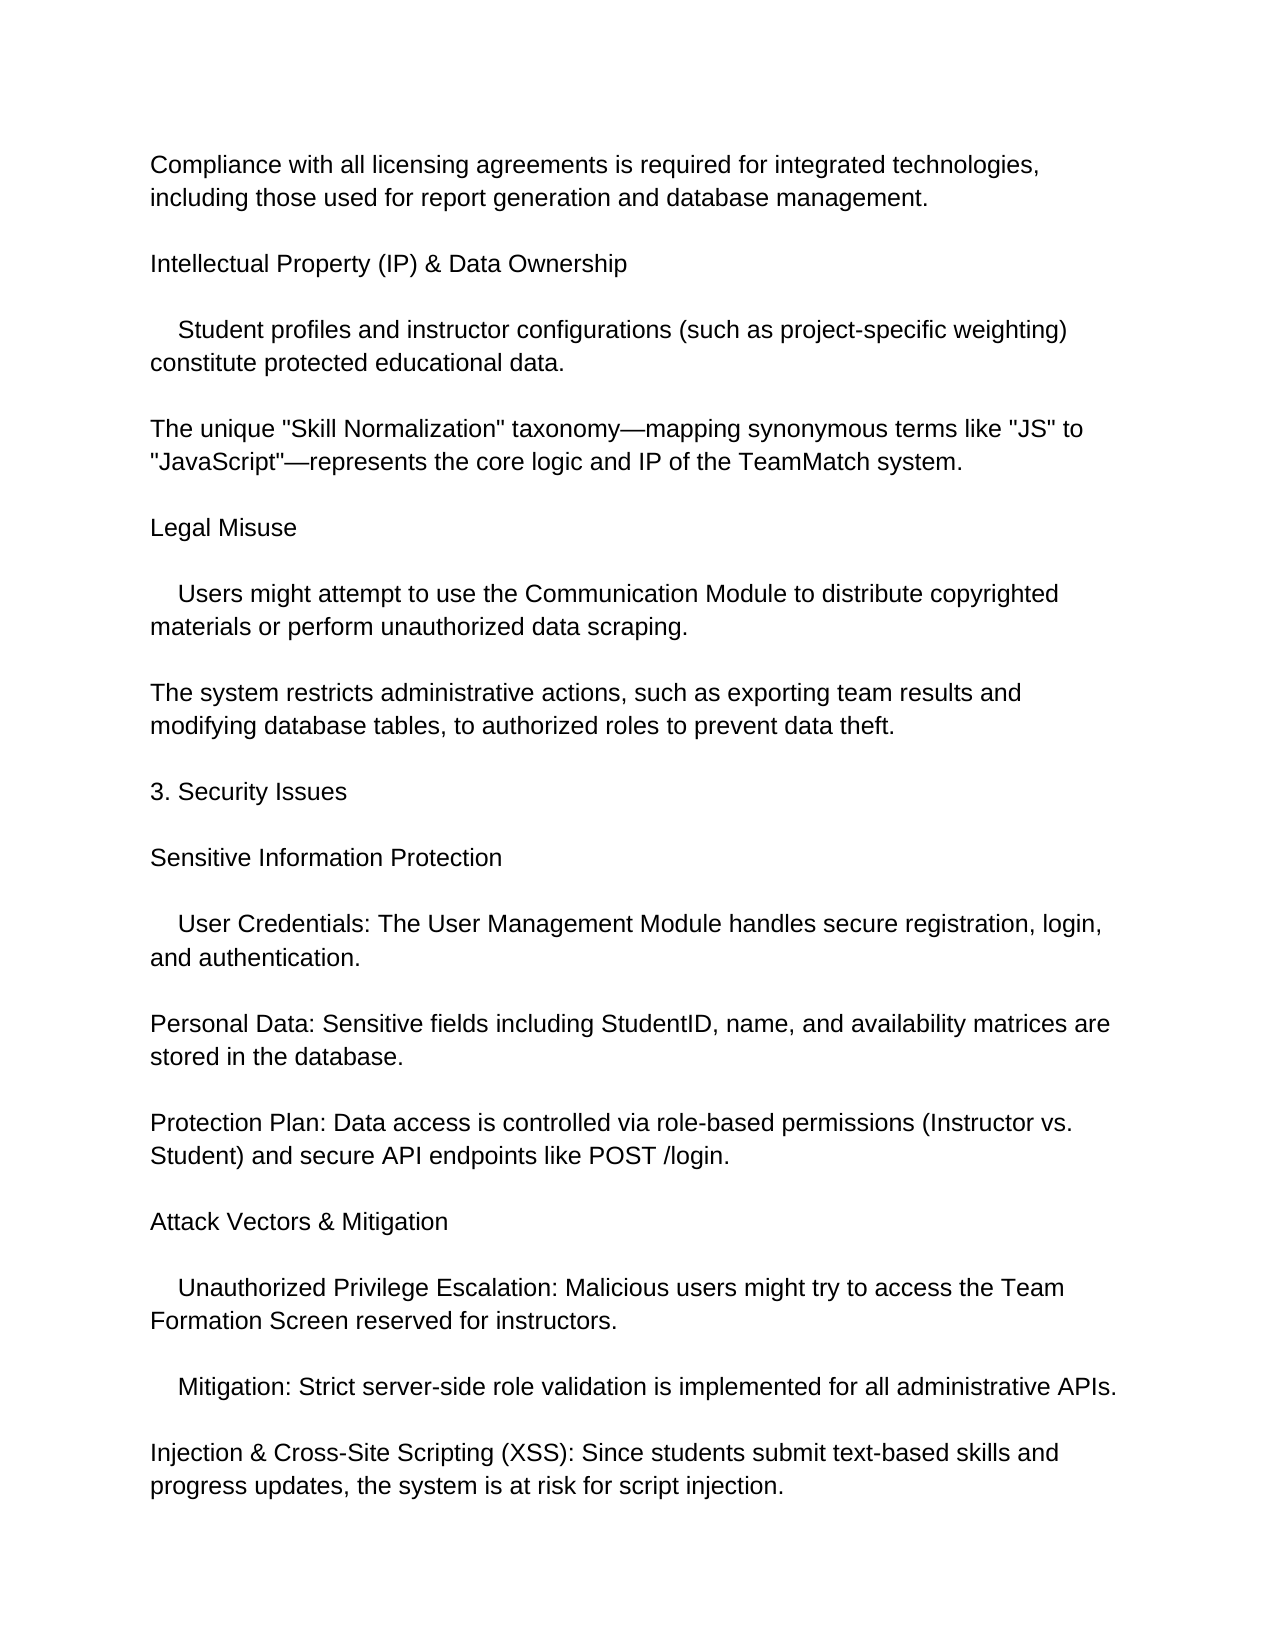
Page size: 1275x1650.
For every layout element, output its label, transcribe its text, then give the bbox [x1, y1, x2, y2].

text 3. Security Issues [150, 777, 1125, 806]
text Student profiles and instructor configurations (such as project-specific weighting) constitute protected educational data. [150, 315, 1125, 377]
text Attack Vectors & Mitigation [150, 1207, 1125, 1235]
text Sensitive Information Protection [150, 843, 1125, 872]
text Protection Plan: Data access is controlled via role-based permissions (Instructor vs. Student) and secure API endpoints like POST /login. [150, 1108, 1125, 1169]
text Unauthorized Privilege Escalation: Malicious users might try to access the Team Formation Screen reserved for instructors. [150, 1273, 1125, 1334]
text Compliance with all licensing agreements is required for integrated technologies, including those used for report generation and database management. [150, 150, 1125, 212]
text Personal Data: Sensitive fields including StudentID, name, and availability matrices are stored in the database. [150, 1008, 1125, 1070]
text Mitigation: Strict server-side role validation is implemented for all administrative APIs. [150, 1372, 1125, 1401]
text Legal Misuse [150, 513, 1125, 542]
text The unique "Skill Normalization" taxonomy—mapping synonymous terms like "JS" to "JavaScript"—represents the core logic and IP of the TeamMatch system. [150, 414, 1125, 476]
text User Credentials: The User Management Module handles secure registration, login, and authentication. [150, 909, 1125, 971]
text Users might attempt to use the Communication Module to distribute copyrighted materials or perform unauthorized data scraping. [150, 579, 1125, 641]
text The system restricts administrative actions, such as exporting team results and modifying database tables, to authorized roles to prevent data theft. [150, 678, 1125, 740]
text Intellectual Property (IP) & Data Ownership [150, 249, 1125, 278]
text Injection & Cross-Site Scripting (XSS): Since students submit text-based skills and progress updates, the system is at risk for script injection. [150, 1438, 1125, 1499]
